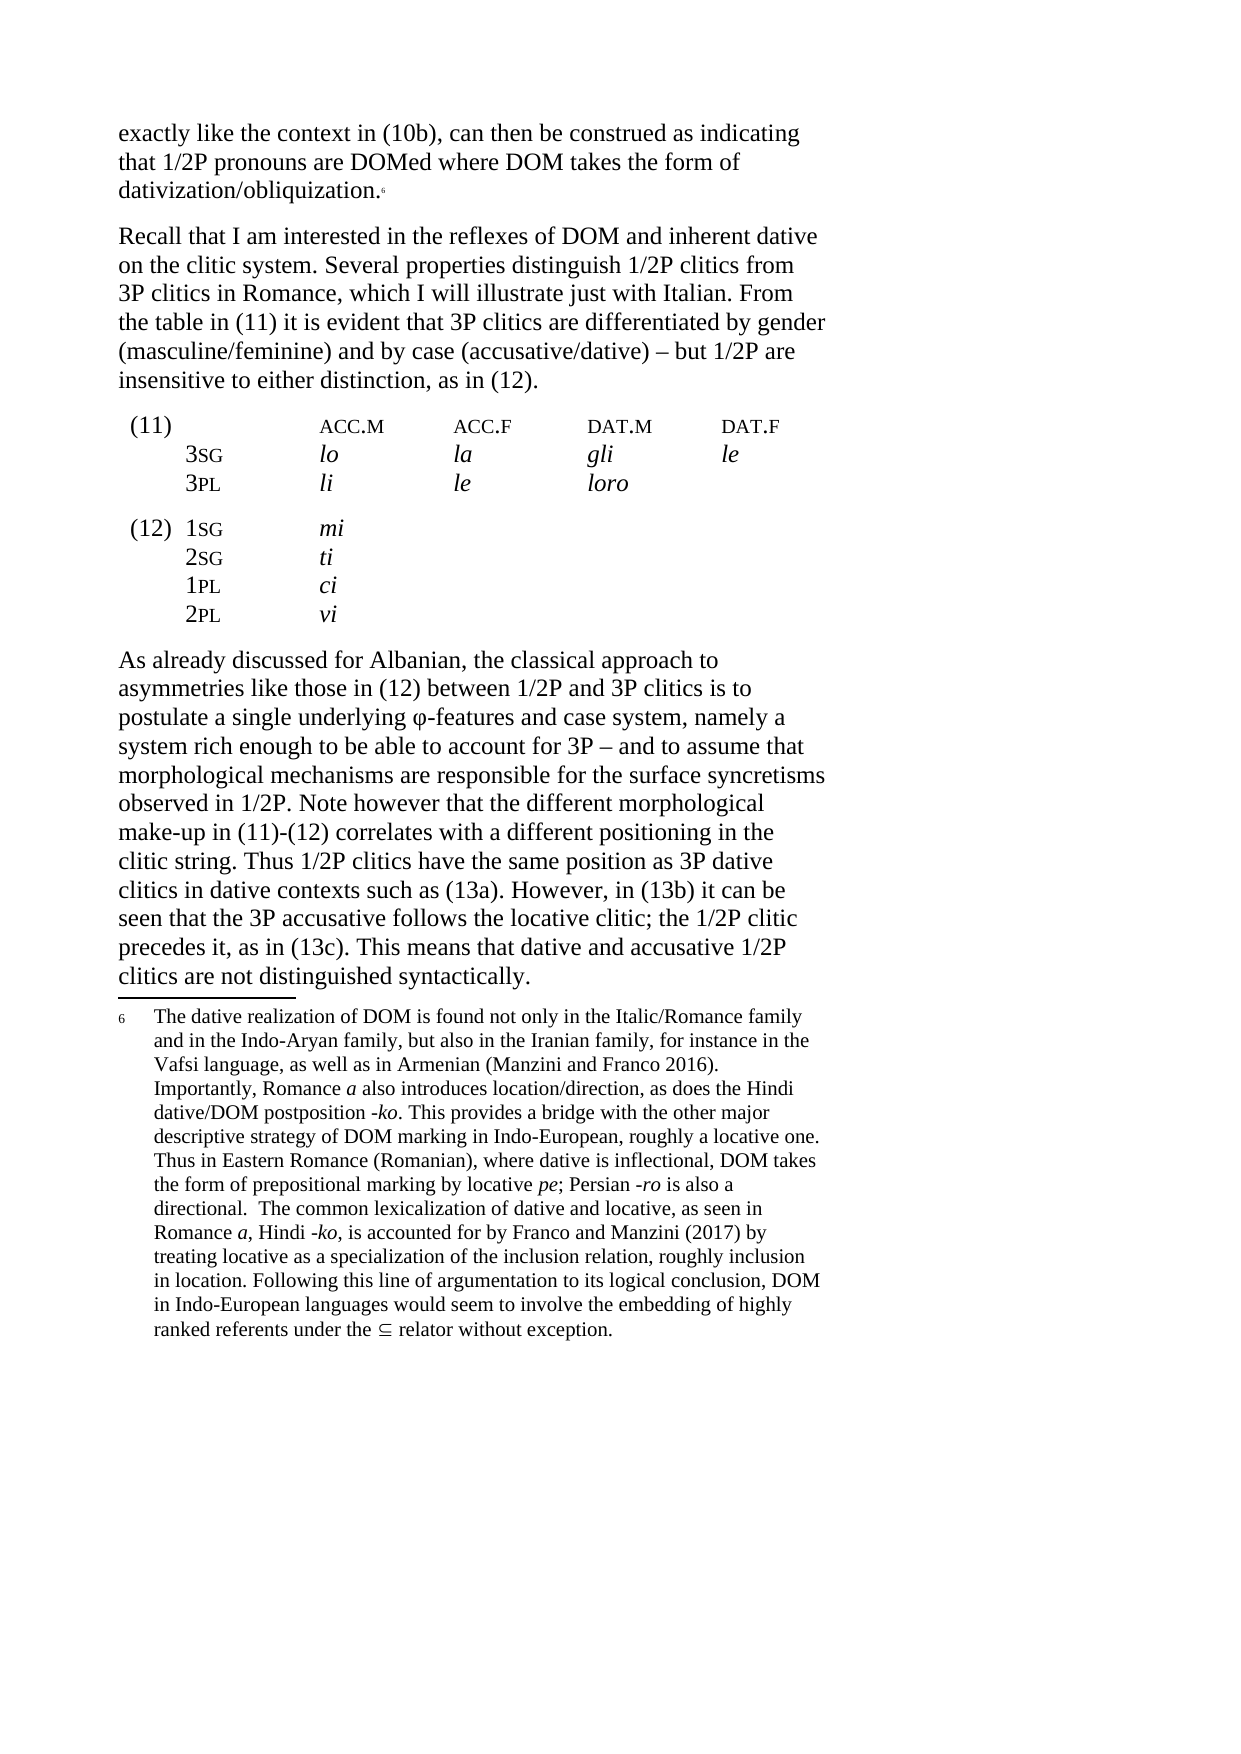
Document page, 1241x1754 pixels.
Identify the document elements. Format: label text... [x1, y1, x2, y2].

list acc.m acc.f dat.m dat.f [130, 410, 827, 439]
text As already discussed for Albanian, the classical approach to asymmetries like those in (12) between 1/2P and 3P clitics is to postulate a single underlying φ-features and case system, namely a system rich enough to be able to account for 3P – and to assume that morphological mechanisms are responsible for the surface syncretisms observed in 1/2P. Note however that the different morphological make-up in (11)-(12) correlates with a different positioning in the clitic string. Thus 1/2P clitics have the same position as 3P dative clitics in dative contexts such as (13a). However, in (13b) it can be seen that the 3P accusative follows the locative clitic; the 1/2P clitic precedes it, as in (13c). This means that dative and accusative 1/2P clitics are not distinguished syntactically. [118, 645, 827, 990]
text The dative realization of DOM is found not only in the Italic/Romance family and in the Indo-Aryan family, but also in the Iranian family, for instance in the Vafsi language, as well as in Armenian (Manzini and Franco 2016). Importantly, Romance a also introduces location/direction, as does the Hindi dative/DOM postposition -ko. This provides a bridge with the other major descriptive strategy of DOM marking in Indo-European, roughly a locative one. Thus in Eastern Romance (Romanian), where dative is inflectional, DOM takes the form of prepositional marking by locative pe; Persian -ro is also a directional. The common lexicalization of dative and locative, as seen in Romance a, Hindi -ko, is accounted for by Franco and Manzini (2017) by treating locative as a specialization of the inclusion relation, roughly inclusion in location. Following this line of argumentation to its logical conclusion, DOM in Indo-European languages would seem to involve the embedding of highly ranked referents under the  relator without exception. [118, 1004, 827, 1341]
text 2pl vi [118, 599, 827, 628]
text Data of the type in (10) are traditionally dismissed in descriptive accounts as instances of morphological irregularity. In these terms, Albanian has a four case system (nominative, accusative, oblique, ablative) – and while 3P displays dative/ablative syncretism, 1/2P displays accusative/dative syncretism. However, still following Manzini and Savoia (2014), there is a different way of looking at the pattern in (10). Despite the fact that Albanian is not usually recognized as a DOM language, the 1/2P case system could depend from the fact that 1/2P pronouns are in fact subject to DOM. Recall that in the South Italian and Ibero-Romance languages in section 1, or in Hindi as quoted by Torrego (1998), DOM takes the form of dativization. The fact that the context in (10a) displays dative forms, exactly like the context in (10b), can then be construed as indicating that 1/2P pronouns are DOMed where DOM takes the form of dativization/obliquization. [118, 118, 827, 204]
text Recall that I am interested in the reflexes of DOM and inherent dative on the clitic system. Several properties distinguish 1/2P clitics from 3P clitics in Romance, which I will illustrate just with Italian. From the table in (11) it is evident that 3P clitics are differentiated by gender (masculine/feminine) and by case (accusative/dative) – but 1/2P are insensitive to either distinction, as in (12). [118, 221, 827, 393]
text 2sg ti [118, 542, 827, 571]
text 1pl ci [118, 571, 827, 599]
text 3sg lo la gli le [118, 439, 827, 468]
text 3pl li le loro [118, 468, 827, 496]
list 1sg mi [130, 513, 827, 542]
